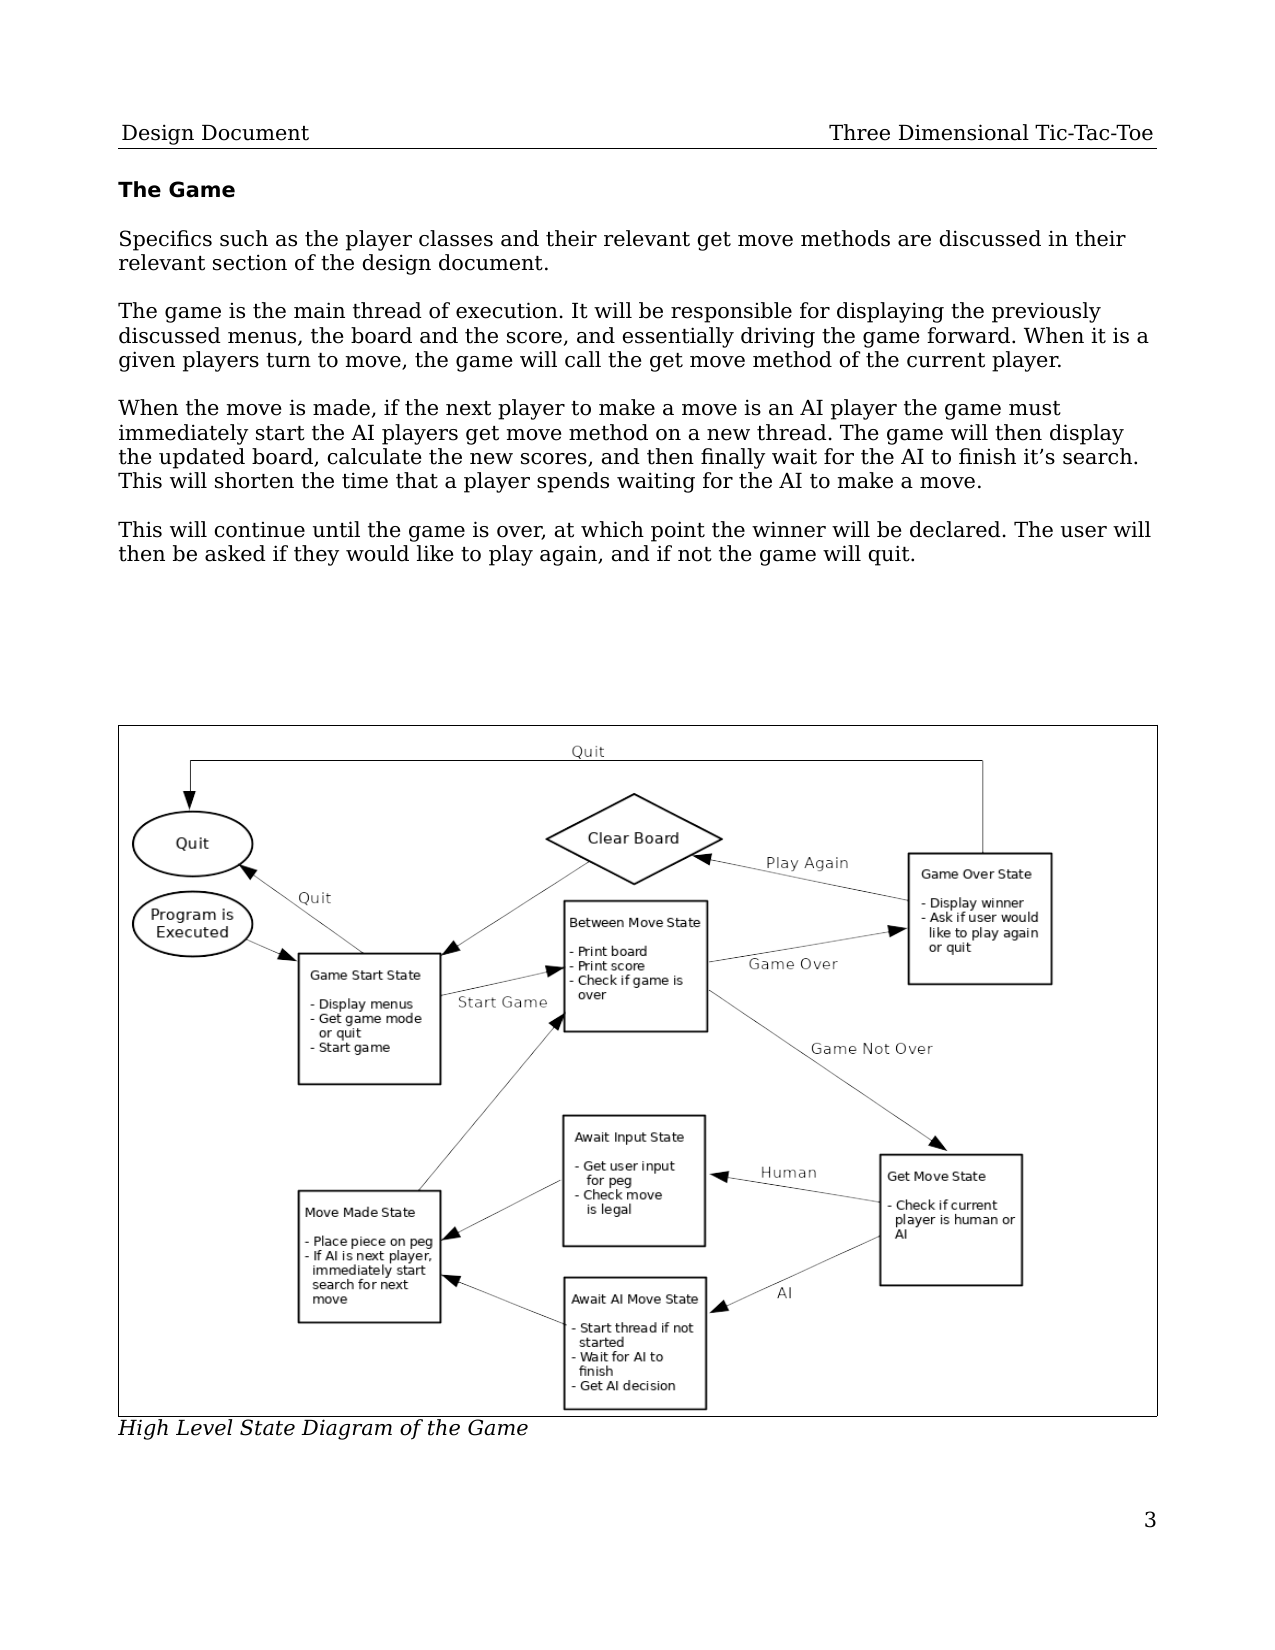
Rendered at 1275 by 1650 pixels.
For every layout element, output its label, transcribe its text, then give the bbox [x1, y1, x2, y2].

text The Game [118, 178, 1157, 202]
text Specifics such as the player classes and their relevant get move methods are discussed in their relevant section of the design document. [118, 227, 1157, 275]
picture [121, 727, 1154, 1413]
text High Level State Diagram of the Game [118, 1417, 1157, 1440]
text [119, 726, 1157, 1416]
text When the move is made, if the next player to make a move is an AI player the game must immediately start the AI players get move method on a new thread. The game will then display the updated board, calculate the new scores, and then finally wait for the AI to finish it’s search. This will shorten the time that a player spends waiting for the AI to make a move. [118, 396, 1157, 493]
text The game is the main thread of execution. It will be responsible for displaying the previously discussed menus, the board and the score, and essentially driving the game forward. When it is a given players turn to move, the game will call the get move method of the current player. [118, 299, 1157, 372]
text This will continue until the game is over, at which point the winner will be declared. The user will then be asked if they would like to play again, and if not the game will quit. [118, 518, 1157, 566]
